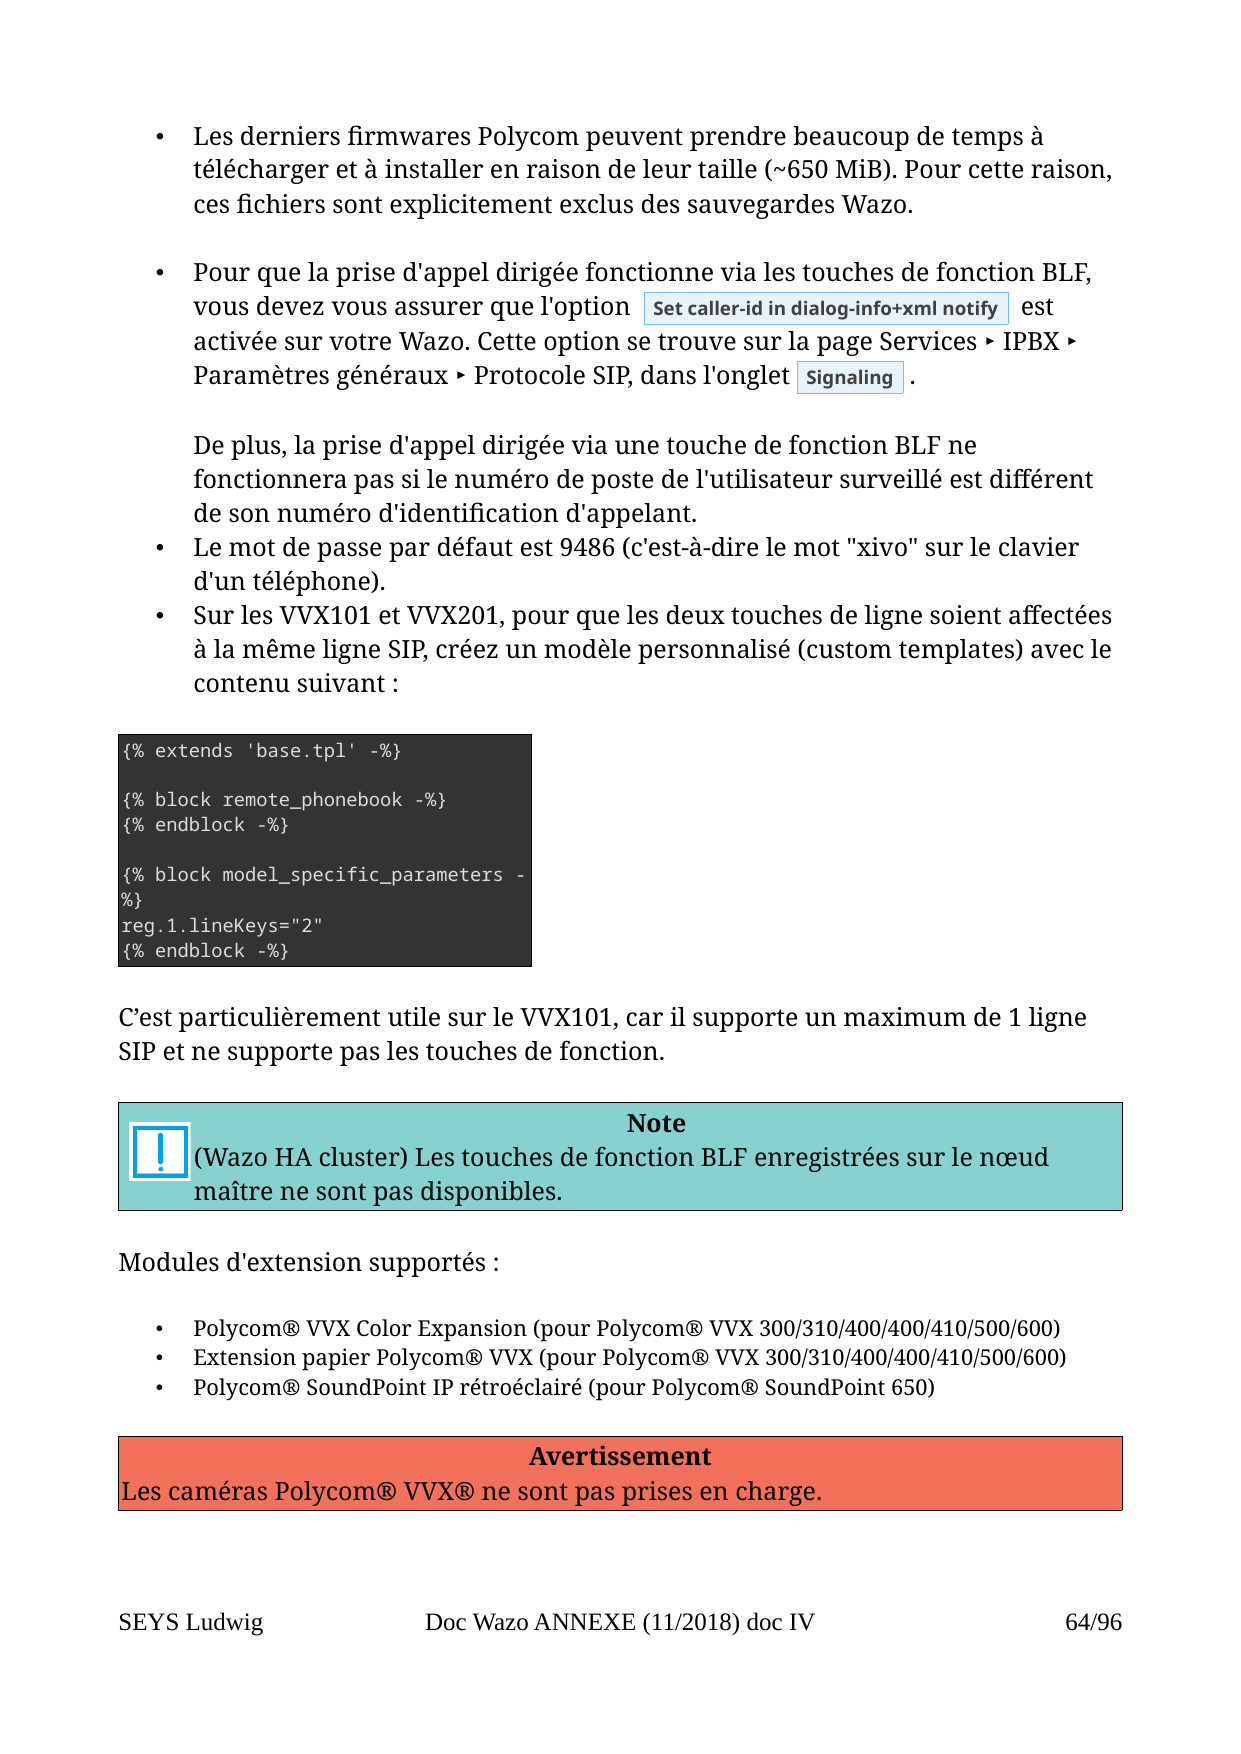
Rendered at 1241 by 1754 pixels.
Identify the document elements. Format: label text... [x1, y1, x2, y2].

text {% block model_specific_parameters -%} [119, 858, 531, 909]
text C’est particulièrement utile sur le VVX101, car il supporte un maximum de 1 ligne SIP et ne supporte pas les touches de fonction. [118, 1000, 1122, 1068]
list Les derniers firmwares Polycom peuvent prendre beaucoup de temps à télécharger et à installer en raison de leur taille (~650 MiB). Pour cette raison, ces fichiers sont explicitement exclus des sauvegardes Wazo. [156, 118, 1122, 220]
list Polycom® SoundPoint IP rétroéclairé (pour Polycom® SoundPoint 650) [156, 1372, 1122, 1402]
text Note [119, 1103, 1122, 1136]
text {% endblock -%} [119, 934, 531, 966]
list Extension papier Polycom® VVX (pour Polycom® VVX 300/310/400/400/410/500/600) [156, 1342, 1122, 1372]
text {% endblock -%} [119, 809, 531, 834]
list Sur les VVX101 et VVX201, pour que les deux touches de ligne soient affectées à la même ligne SIP, créez un modèle personnalisé (custom templates) avec le contenu suivant : [156, 598, 1122, 700]
text {% extends 'base.tpl' -%} [119, 735, 531, 759]
picture [129, 1122, 191, 1181]
text Avertissement [119, 1437, 1122, 1470]
list Le mot de passe par défaut est 9486 (c'est-à-dire le mot "xivo" sur le clavier d'un téléphone). [156, 529, 1122, 598]
list Polycom® VVX Color Expansion (pour Polycom® VVX 300/310/400/400/410/500/600) [156, 1313, 1122, 1342]
text {% block remote_phonebook -%} [119, 783, 531, 809]
text Modules d'extension supportés : [118, 1244, 1122, 1278]
list De plus, la prise d'appel dirigée via une touche de fonction BLF ne fonctionnera pas si le numéro de poste de l'utilisateur surveillé est différent de son numéro d'identification d'appelant. [156, 427, 1122, 529]
text reg.1.lineKeys="2" [119, 909, 531, 934]
text (Wazo HA cluster) Les touches de fonction BLF enregistrées sur le nœud maître ne sont pas disponibles. [119, 1136, 1122, 1210]
list Pour que la prise d'appel dirigée fonctionne via les touches de fonction BLF, vous devez vous assurer que l'option Set caller-id in dialog-info+xml notify est activée sur votre Wazo. Cette option se trouve sur la page Services ‣ IPBX ‣ Paramètres généraux ‣ Protocole SIP, dans l'onglet Signaling . [156, 254, 1122, 393]
text Les caméras Polycom® VVX® ne sont pas prises en charge. [119, 1470, 1122, 1510]
